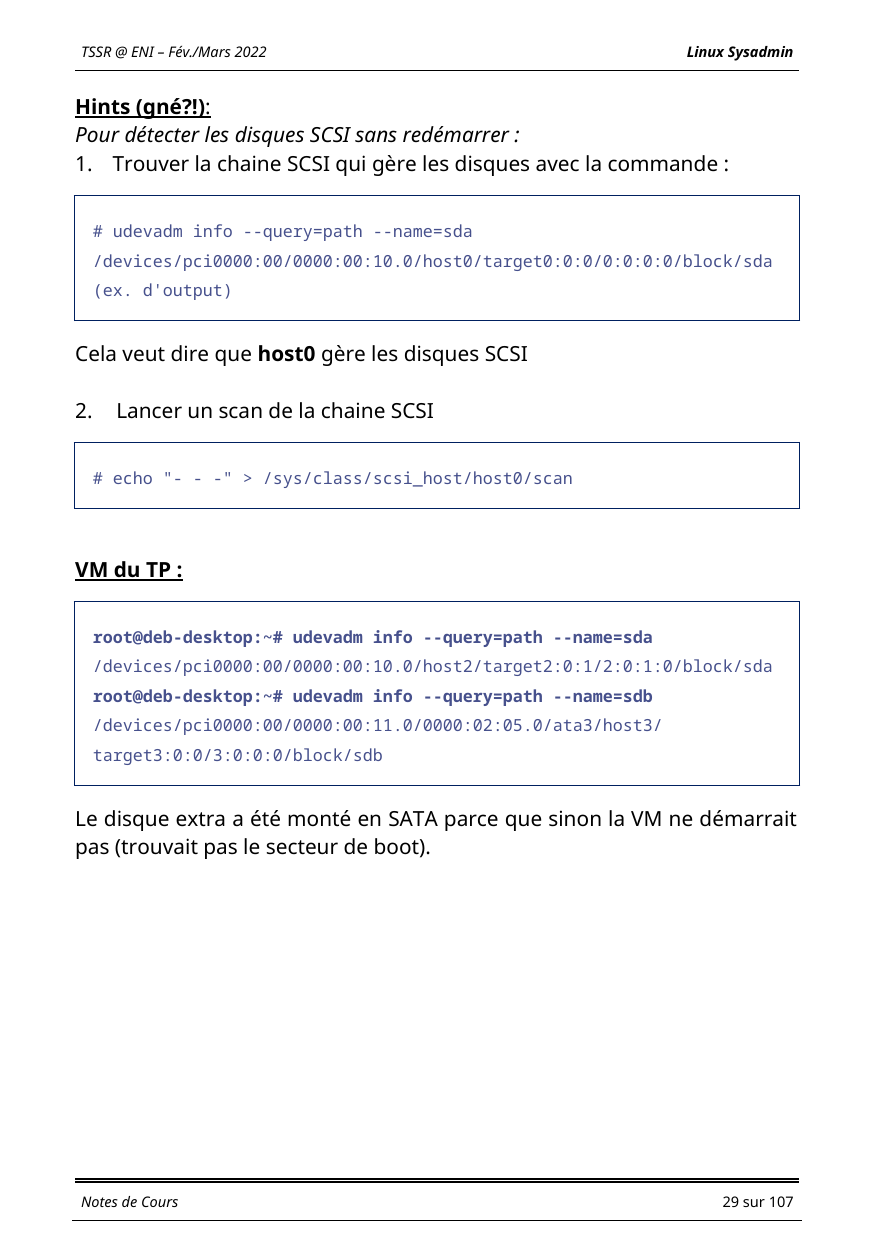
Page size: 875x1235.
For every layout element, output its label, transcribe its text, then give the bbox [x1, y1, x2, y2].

text root@deb-desktop:~# udevadm info --query=path --name=sda [75, 602, 799, 631]
text Hints (gné?!): [75, 92, 799, 121]
list 2. Lancer un scan de la chaine SCSI [75, 396, 799, 424]
text Pour détecter les disques SCSI sans redémarrer : [75, 121, 799, 149]
text Cela veut dire que host0 gère les disques SCSI [75, 339, 799, 367]
text /devices/pci0000:00/0000:00:10.0/host2/target2:0:1/2:0:1:0/block/sda [75, 631, 799, 660]
text Le disque extra a été monté en SATA parce que sinon la VM ne démarrait pas (trouvait pas le secteur de boot). [75, 804, 799, 861]
text # udevadm info --query=path --name=sda [75, 196, 799, 225]
text /devices/pci0000:00/0000:00:10.0/host0/target0:0:0/0:0:0:0/block/sda (ex. d'output) [75, 225, 799, 320]
text # echo "- - -" > /sys/class/scsi_host/host0/scan [75, 443, 799, 508]
text /devices/pci0000:00/0000:00:11.0/0000:02:05.0/ata3/host3/target3:0:0/3:0:0:0/block/sdb [75, 689, 799, 785]
text root@deb-desktop:~# udevadm info --query=path --name=sdb [75, 660, 799, 689]
list Trouver la chaine SCSI qui gère les disques avec la commande : [75, 149, 799, 177]
text VM du TP : [75, 555, 799, 583]
